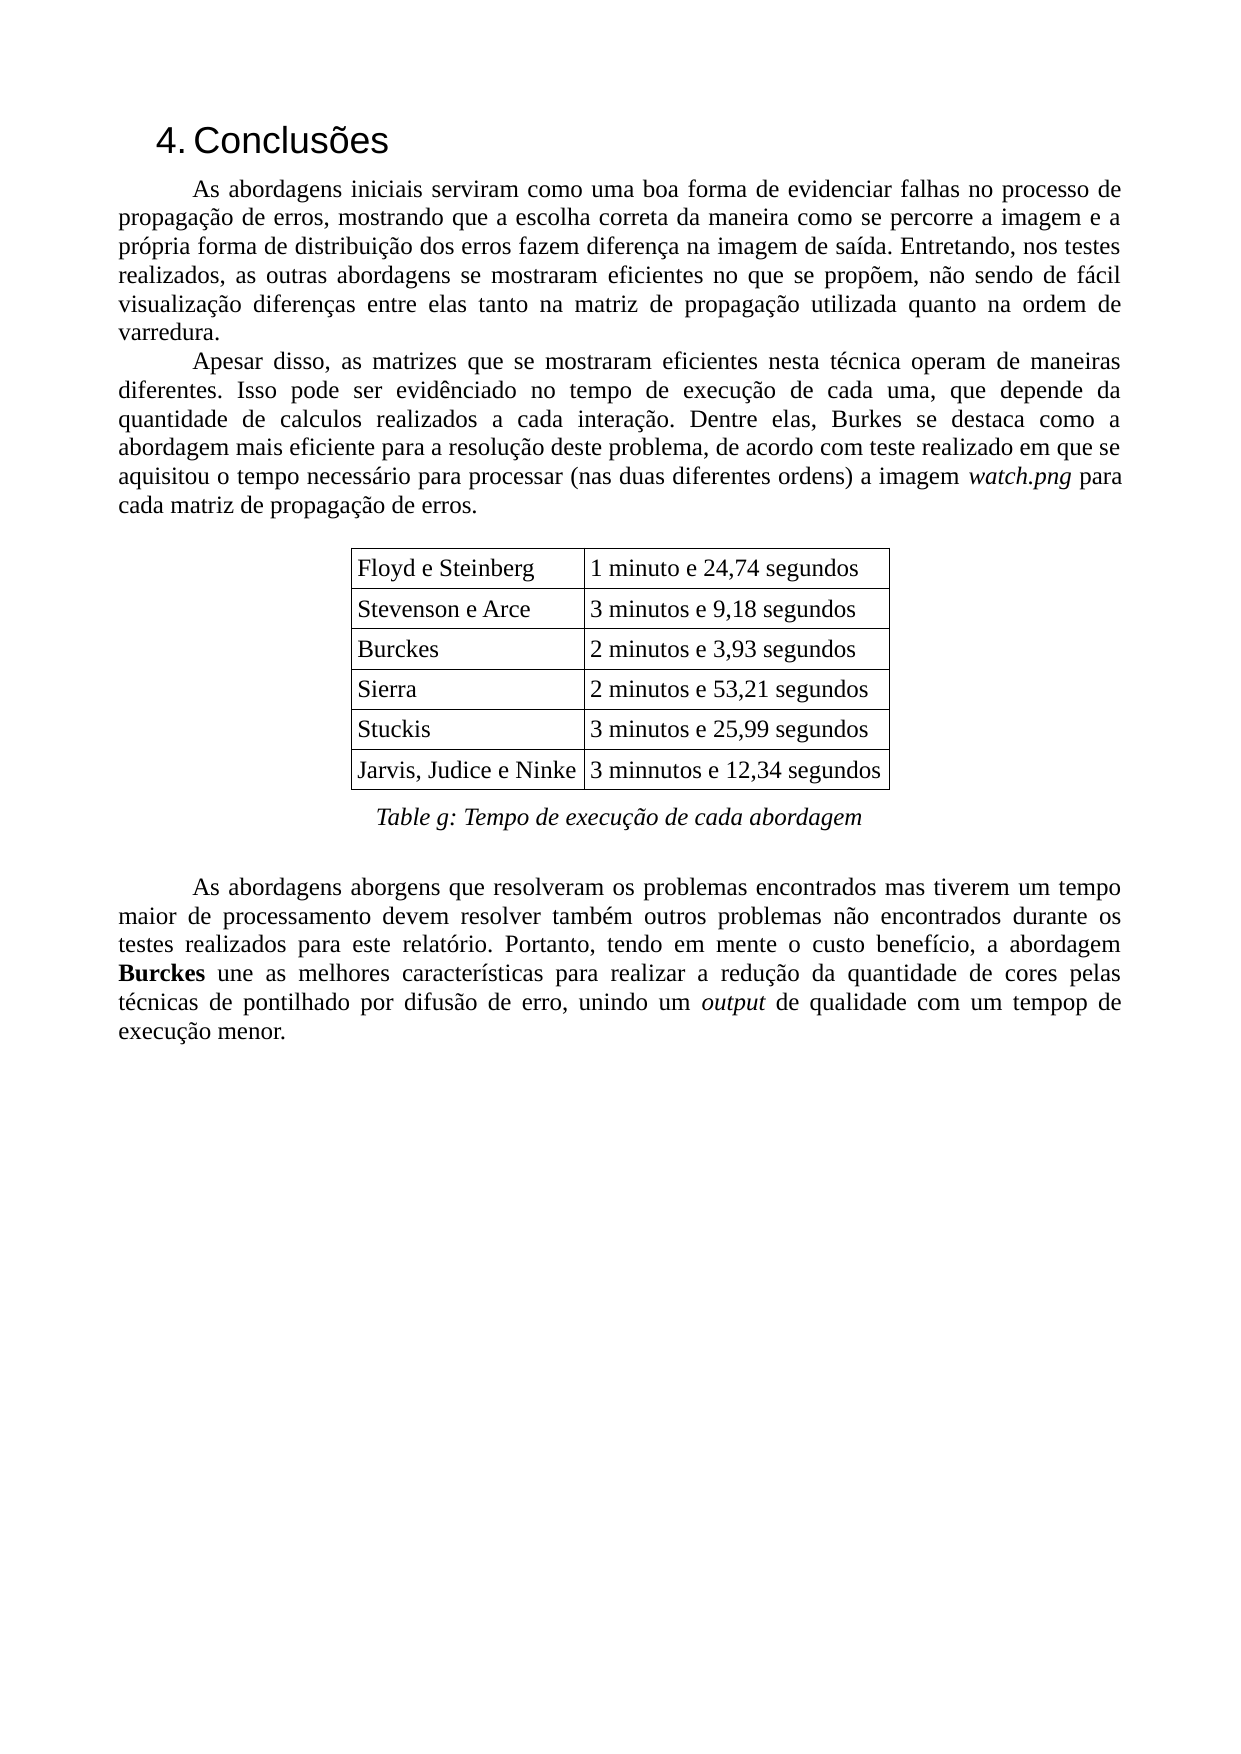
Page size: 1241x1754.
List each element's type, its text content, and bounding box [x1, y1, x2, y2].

table_header Floyd e Steinberg [352, 549, 584, 588]
table_cell 3 minnutos e 12,34 segundos [585, 750, 889, 789]
table_cell Stuckis [352, 710, 584, 749]
table_cell Burckes [352, 629, 584, 668]
table_cell 3 minutos e 25,99 segundos [585, 710, 889, 749]
table_header 1 minuto e 24,74 segundos [585, 549, 889, 588]
table_cell Jarvis, Judice e Ninke [352, 750, 584, 789]
table_cell Sierra [352, 670, 584, 709]
text Table g: Tempo de execução de cada abordagem [118, 802, 1122, 831]
subtitle Conclusões [156, 118, 1122, 161]
text Apesar disso, as matrizes que se mostraram eficientes nesta técnica operam de maneiras diferentes. Isso pode ser evidênciado no tempo de execução de cada uma, que depende da quantidade de calculos realizados a cada interação. Dentre elas, Burkes se destaca como a abordagem mais eficiente para a resolução deste problema, de acordo com teste realizado em que se aquisitou o tempo necessário para processar (nas duas diferentes ordens) a imagem watch.png para cada matriz de propagação de erros. [118, 346, 1122, 519]
text As abordagens aborgens que resolveram os problemas encontrados mas tiverem um tempo maior de processamento devem resolver também outros problemas não encontrados durante os testes realizados para este relatório. Portanto, tendo em mente o custo benefício, a abordagem Burckes une as melhores características para realizar a redução da quantidade de cores pelas técnicas de pontilhado por difusão de erro, unindo um output de qualidade com um tempop de execução menor. [118, 872, 1122, 1044]
table_cell Stevenson e Arce [352, 589, 584, 628]
table_cell 3 minutos e 9,18 segundos [585, 589, 889, 628]
table_cell 2 minutos e 3,93 segundos [585, 629, 889, 668]
text As abordagens iniciais serviram como uma boa forma de evidenciar falhas no processo de propagação de erros, mostrando que a escolha correta da maneira como se percorre a imagem e a própria forma de distribuição dos erros fazem diferença na imagem de saída. Entretando, nos testes realizados, as outras abordagens se mostraram eficientes no que se propõem, não sendo de fácil visualização diferenças entre elas tanto na matriz de propagação utilizada quanto na ordem de varredura. [118, 174, 1122, 346]
table_cell 2 minutos e 53,21 segundos [585, 670, 889, 709]
